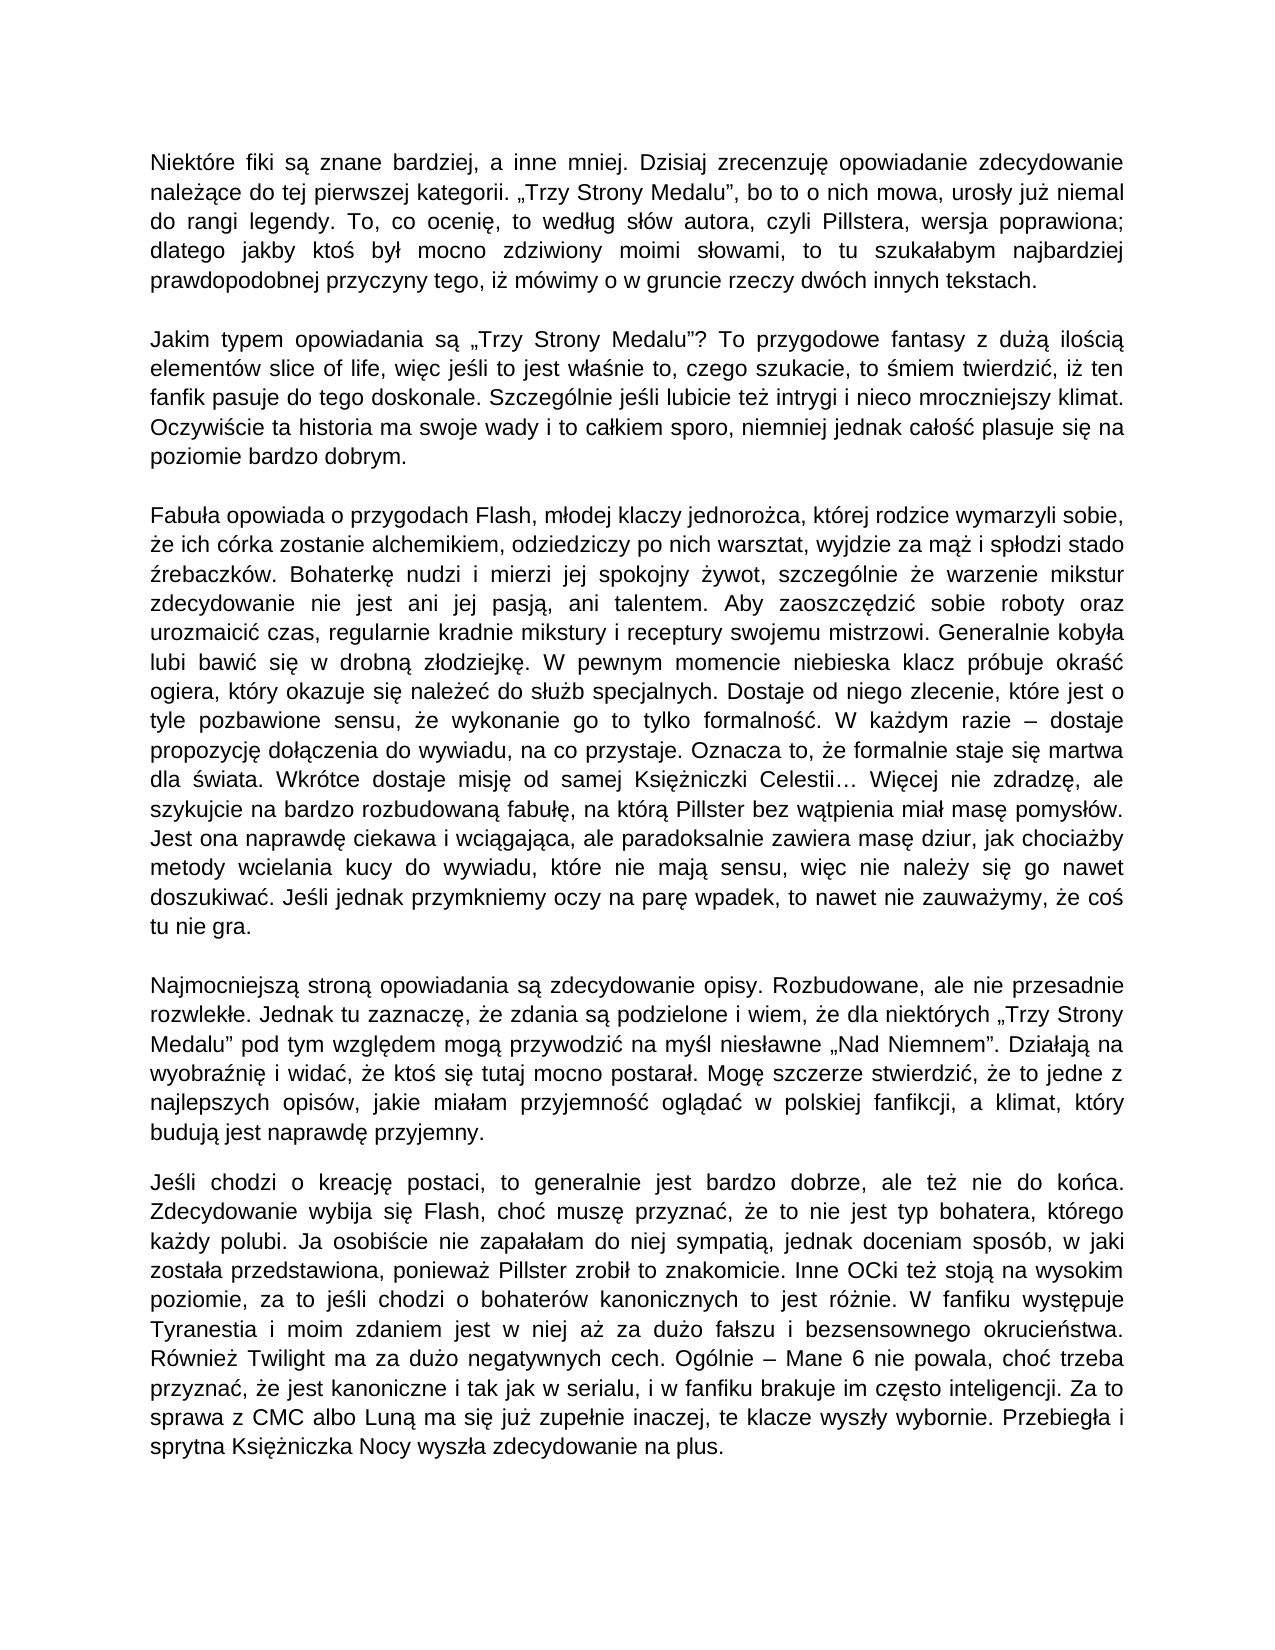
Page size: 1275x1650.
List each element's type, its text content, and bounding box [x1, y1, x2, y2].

text Jeśli chodzi o kreację postaci, to generalnie jest bardzo dobrze, ale też nie do końca. Zdecydowanie wybija się Flash, choć muszę przyznać, że to nie jest typ bohatera, którego każdy polubi. Ja osobiście nie zapałałam do niej sympatią, jednak doceniam sposób, w jaki została przedstawiona, ponieważ Pillster zrobił to znakomicie. Inne OCki też stoją na wysokim poziomie, za to jeśli chodzi o bohaterów kanonicznych to jest różnie. W fanfiku występuje Tyranestia i moim zdaniem jest w niej aż za dużo fałszu i bezsensownego okrucieństwa. Również Twilight ma za dużo negatywnych cech. Ogólnie – Mane 6 nie powala, choć trzeba przyznać, że jest kanoniczne i tak jak w serialu, i w fanfiku brakuje im często inteligencji. Za to sprawa z CMC albo Luną ma się już zupełnie inaczej, te klacze wyszły wybornie. Przebiegła i sprytna Księżniczka Nocy wyszła zdecydowanie na plus. [150, 1169, 1125, 1459]
text Jakim typem opowiadania są „Trzy Strony Medalu”? To przygodowe fantasy z dużą ilością elementów slice of life, więc jeśli to jest właśnie to, czego szukacie, to śmiem twierdzić, iż ten fanfik pasuje do tego doskonale. Szczególnie jeśli lubicie też intrygi i nieco mroczniejszy klimat. Oczywiście ta historia ma swoje wady i to całkiem sporo, niemniej jednak całość plasuje się na poziomie bardzo dobrym. [150, 326, 1125, 469]
text Fabuła opowiada o przygodach Flash, młodej klaczy jednorożca, której rodzice wymarzyli sobie, że ich córka zostanie alchemikiem, odziedziczy po nich warsztat, wyjdzie za mąż i spłodzi stado źrebaczków. Bohaterkę nudzi i mierzi jej spokojny żywot, szczególnie że warzenie mikstur zdecydowanie nie jest ani jej pasją, ani talentem. Aby zaoszczędzić sobie roboty oraz urozmaicić czas, regularnie kradnie mikstury i receptury swojemu mistrzowi. Generalnie kobyła lubi bawić się w drobną złodziejkę. W pewnym momencie niebieska klacz próbuje okraść ogiera, który okazuje się należeć do służb specjalnych. Dostaje od niego zlecenie, które jest o tyle pozbawione sensu, że wykonanie go to tylko formalność. W każdym razie – dostaje propozycję dołączenia do wywiadu, na co przystaje. Oznacza to, że formalnie staje się martwa dla świata. Wkrótce dostaje misję od samej Księżniczki Celestii… Więcej nie zdradzę, ale szykujcie na bardzo rozbudowaną fabułę, na którą Pillster bez wątpienia miał masę pomysłów. Jest ona naprawdę ciekawa i wciągająca, ale paradoksalnie zawiera masę dziur, jak chociażby metody wcielania kucy do wywiadu, które nie mają sensu, więc nie należy się go nawet doszukiwać. Jeśli jednak przymkniemy oczy na parę wpadek, to nawet nie zauważymy, że coś tu nie gra. [150, 502, 1125, 939]
text Najmocniejszą stroną opowiadania są zdecydowanie opisy. Rozbudowane, ale nie przesadnie rozwlekłe. Jednak tu zaznaczę, że zdania są podzielone i wiem, że dla niektórych „Trzy Strony Medalu” pod tym względem mogą przywodzić na myśl niesławne „Nad Niemnem”. Działają na wyobraźnię i widać, że ktoś się tutaj mocno postarał. Mogę szczerze stwierdzić, że to jedne z najlepszych opisów, jakie miałam przyjemność oglądać w polskiej fanfikcji, a klimat, który budują jest naprawdę przyjemny. [150, 972, 1125, 1145]
text Niektóre fiki są znane bardziej, a inne mniej. Dzisiaj zrecenzuję opowiadanie zdecydowanie należące do tej pierwszej kategorii. „Trzy Strony Medalu”, bo to o nich mowa, urosły już niemal do rangi legendy. To, co ocenię, to według słów autora, czyli Pillstera, wersja poprawiona; dlatego jakby ktoś był mocno zdziwiony moimi słowami, to tu szukałabym najbardziej prawdopodobnej przyczyny tego, iż mówimy o w gruncie rzeczy dwóch innych tekstach. [150, 150, 1125, 293]
